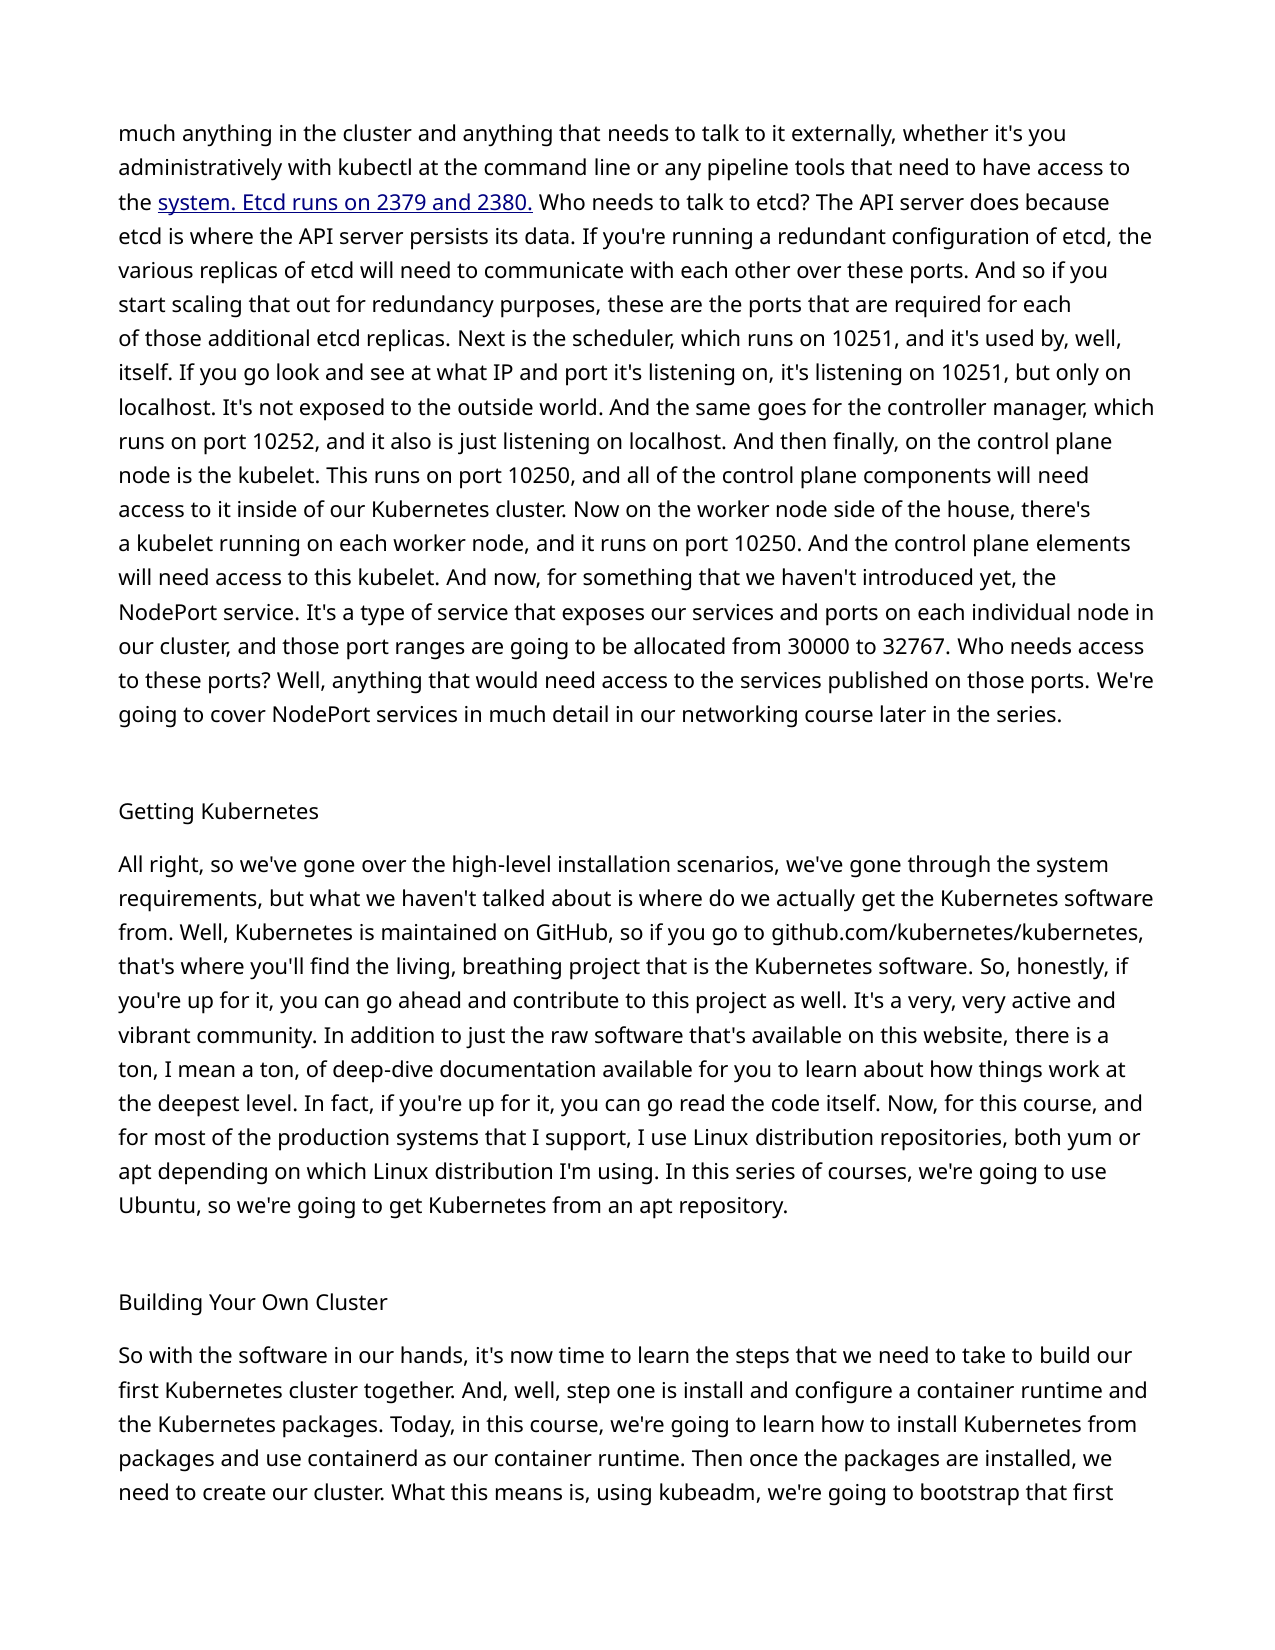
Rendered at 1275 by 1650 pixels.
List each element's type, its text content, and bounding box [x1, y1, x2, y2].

text much anything in the cluster and anything that needs to talk to it externally, whether it's you administratively with kubectl at the command line or any pipeline tools that need to have access to the system. Etcd runs on 2379 and 2380. Who needs to talk to etcd? The API server does because etcd is where the API server persists its data. If you're running a redundant configuration of etcd, the various replicas of etcd will need to communicate with each other over these ports. And so if you start scaling that out for redundancy purposes, these are the ports that are required for each of those additional etcd replicas. Next is the scheduler, which runs on 10251, and it's used by, well, itself. If you go look and see at what IP and port it's listening on, it's listening on 10251, but only on localhost. It's not exposed to the outside world. And the same goes for the controller manager, which runs on port 10252, and it also is just listening on localhost. And then finally, on the control plane node is the kubelet. This runs on port 10250, and all of the control plane components will need access to it inside of our Kubernetes cluster. Now on the worker node side of the house, there's a kubelet running on each worker node, and it runs on port 10250. And the control plane elements will need access to this kubelet. And now, for something that we haven't introduced yet, the NodePort service. It's a type of service that exposes our services and ports on each individual node in our cluster, and those port ranges are going to be allocated from 30000 to 32767. Who needs access to these ports? Well, anything that would need access to the services published on those ports. We're going to cover NodePort services in much detail in our networking course later in the series. [118, 118, 1157, 729]
text So with the software in our hands, it's now time to learn the steps that we need to take to build our first Kubernetes cluster together. And, well, step one is install and configure a container runtime and the Kubernetes packages. Today, in this course, we're going to learn how to install Kubernetes from packages and use containerd as our container runtime. Then once the packages are installed, we need to create our cluster. What this means is, using kubeadm, we're going to bootstrap that first [118, 1340, 1157, 1507]
subtitle Building Your Own Cluster [118, 1287, 1157, 1317]
text All right, so we've gone over the high‑level installation scenarios, we've gone through the system requirements, but what we haven't talked about is where do we actually get the Kubernetes software from. Well, Kubernetes is maintained on GitHub, so if you go to github.com/kubernetes/kubernetes, that's where you'll find the living, breathing project that is the Kubernetes software. So, honestly, if you're up for it, you can go ahead and contribute to this project as well. It's a very, very active and vibrant community. In addition to just the raw software that's available on this website, there is a ton, I mean a ton, of deep‑dive documentation available for you to learn about how things work at the deepest level. In fact, if you're up for it, you can go read the code itself. Now, for this course, and for most of the production systems that I support, I use Linux distribution repositories, both yum or apt depending on which Linux distribution I'm using. In this series of courses, we're going to use Ubuntu, so we're going to get Kubernetes from an apt repository. [118, 849, 1157, 1220]
subtitle Getting Kubernetes [118, 796, 1157, 825]
